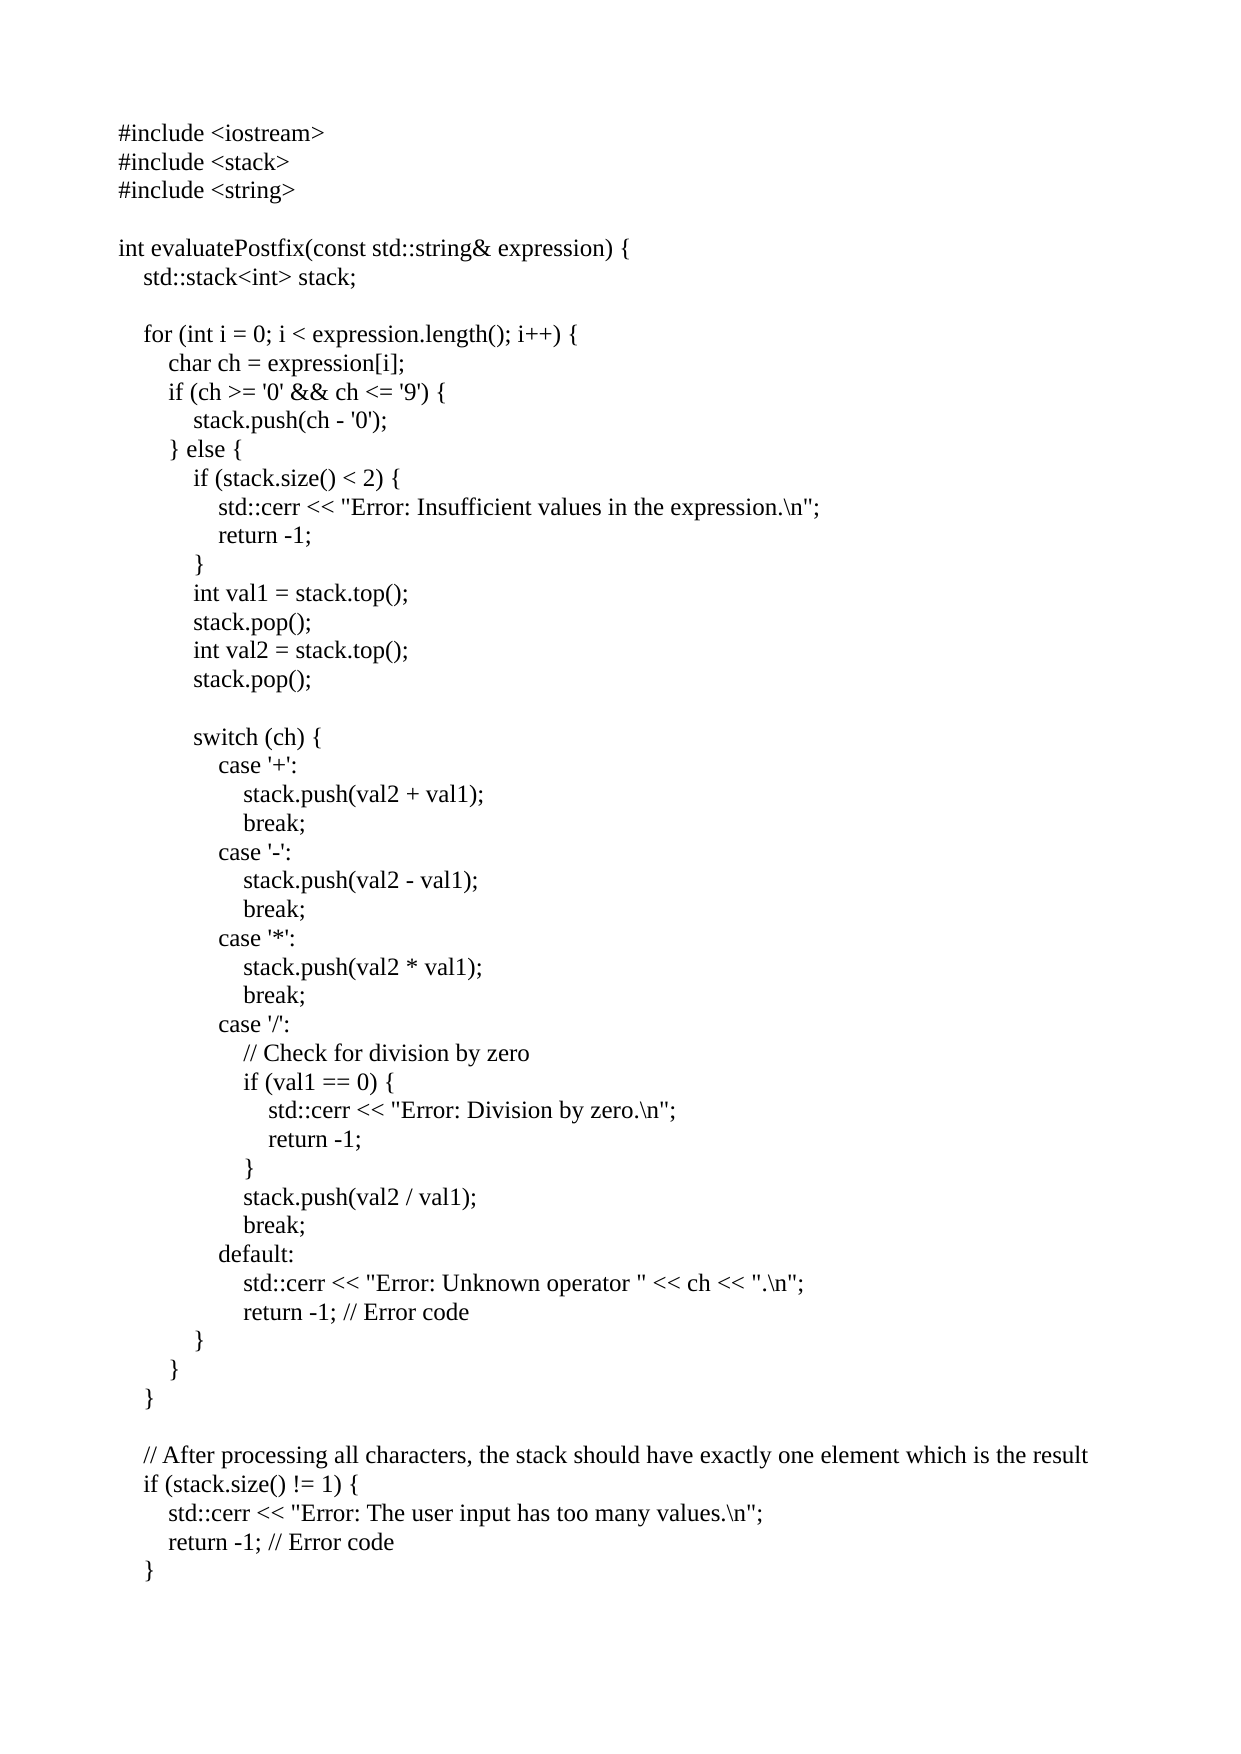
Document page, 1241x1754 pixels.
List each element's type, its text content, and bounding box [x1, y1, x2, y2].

text return -1; [118, 521, 1122, 549]
text std::cerr << "Error: Insufficient values in the expression.\n"; [118, 492, 1122, 521]
text return -1; [118, 1124, 1122, 1153]
text break; [118, 808, 1122, 837]
text return -1; // Error code [118, 1527, 1122, 1556]
text break; [118, 894, 1122, 923]
text switch (ch) { [118, 722, 1122, 751]
text stack.push(val2 * val1); [118, 952, 1122, 981]
text } [118, 1556, 1122, 1584]
text std::cerr << "Error: Unknown operator " << ch << ".\n"; [118, 1268, 1122, 1297]
text } [118, 1326, 1122, 1354]
text if (val1 == 0) { [118, 1067, 1122, 1096]
text #include <string> [118, 176, 1122, 204]
text stack.push(val2 / val1); [118, 1182, 1122, 1211]
text // After processing all characters, the stack should have exactly one element which is the result [118, 1441, 1122, 1469]
text case '*': [118, 923, 1122, 952]
text stack.pop(); [118, 607, 1122, 636]
text // Check for division by zero [118, 1038, 1122, 1067]
text int val1 = stack.top(); [118, 578, 1122, 607]
text break; [118, 981, 1122, 1009]
text case '+': [118, 751, 1122, 779]
text } else { [118, 434, 1122, 463]
text #include <iostream> [118, 118, 1122, 147]
text stack.push(val2 + val1); [118, 779, 1122, 808]
text case '-': [118, 837, 1122, 866]
text int evaluatePostfix(const std::string& expression) { [118, 233, 1122, 262]
text if (stack.size() != 1) { [118, 1469, 1122, 1498]
text for (int i = 0; i < expression.length(); i++) { [118, 319, 1122, 348]
text stack.pop(); [118, 664, 1122, 693]
text #include <stack> [118, 147, 1122, 176]
text return -1; // Error code [118, 1297, 1122, 1326]
text std::cerr << "Error: The user input has too many values.\n"; [118, 1498, 1122, 1527]
text } [118, 1383, 1122, 1412]
text char ch = expression[i]; [118, 348, 1122, 377]
text stack.push(ch - '0'); [118, 406, 1122, 434]
text std::stack<int> stack; [118, 262, 1122, 291]
text std::cerr << "Error: Division by zero.\n"; [118, 1096, 1122, 1124]
text case '/': [118, 1009, 1122, 1038]
text stack.push(val2 - val1); [118, 866, 1122, 894]
text } [118, 1354, 1122, 1383]
text } [118, 1153, 1122, 1182]
text int val2 = stack.top(); [118, 636, 1122, 664]
text break; [118, 1211, 1122, 1239]
text if (ch >= '0' && ch <= '9') { [118, 377, 1122, 406]
text default: [118, 1239, 1122, 1268]
text if (stack.size() < 2) { [118, 463, 1122, 492]
text } [118, 549, 1122, 578]
